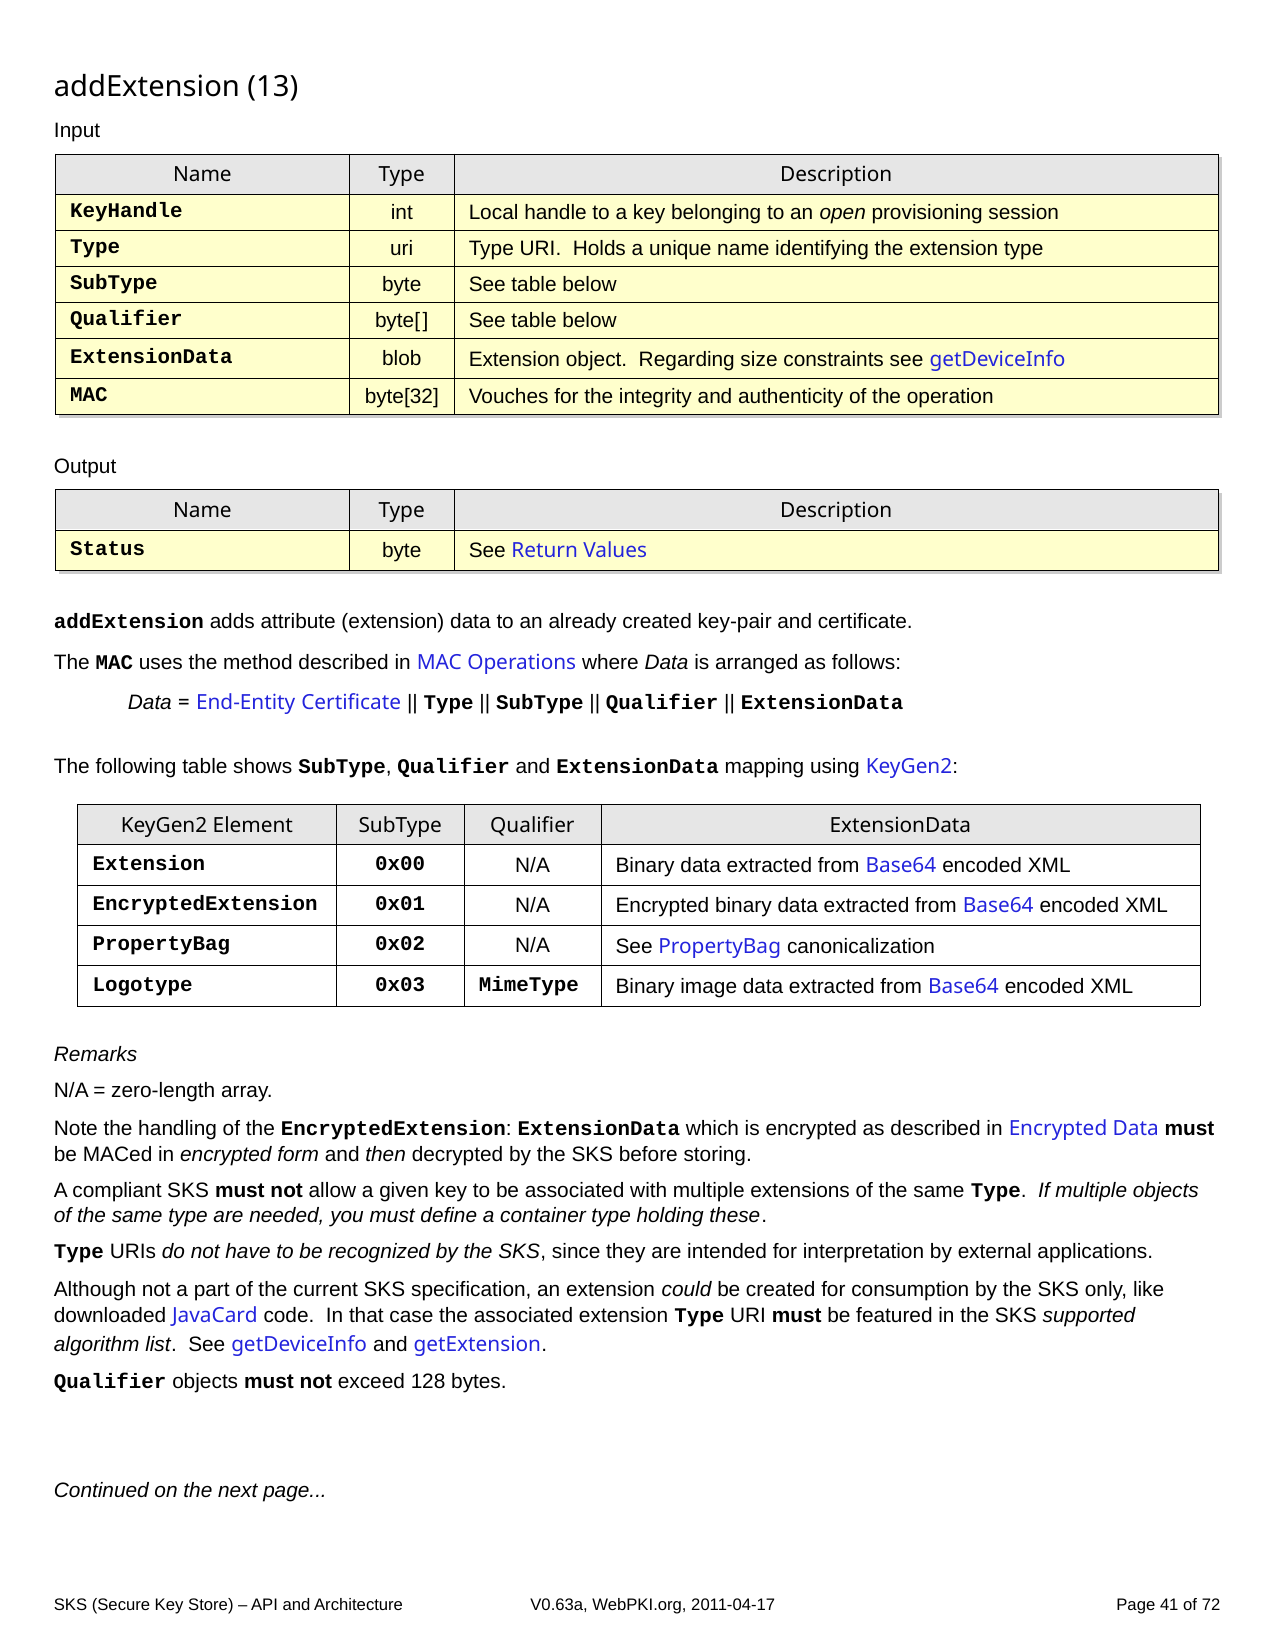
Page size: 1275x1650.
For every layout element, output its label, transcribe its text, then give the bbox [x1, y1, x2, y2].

table_cell uri [350, 231, 454, 266]
text Data = End-Entity Certificate || Type || SubType || Qualifier || ExtensionData [54, 687, 1221, 716]
table_cell Local handle to a key belonging to an open provisioning session [455, 195, 1218, 230]
table_cell Logotype [78, 966, 336, 1006]
text Remarks [54, 1042, 1221, 1066]
table_cell ExtensionData [56, 339, 349, 378]
table_cell int [350, 195, 454, 230]
table_cell N/A [465, 845, 601, 884]
table_cell See table below [455, 267, 1218, 302]
table_header Type [350, 490, 454, 529]
text addExtension adds attribute (extension) data to an already created key-pair and certificate. [54, 609, 1221, 635]
text Although not a part of the current SKS specification, an extension could be created for consumption by the SKS only, like downloaded JavaCard code. In that case the associated extension Type URI must be featured in the SKS supported algorithm list. See getDeviceInfo and getExtension. [54, 1277, 1221, 1357]
table_header Name [56, 155, 349, 194]
table_header Description [455, 490, 1218, 529]
text Note the handling of the EncryptedExtension: ExtensionData which is encrypted as described in Encrypted Data must be MACed in encrypted form and then decrypted by the SKS before storing. [54, 1113, 1221, 1166]
table_cell Type [56, 231, 349, 266]
text Input [54, 118, 1221, 142]
text The MAC uses the method described in MAC Operations where Data is arranged as follows: [54, 647, 1221, 676]
table_cell MAC [56, 379, 349, 414]
table_cell 0x01 [337, 886, 464, 925]
table_cell Vouches for the integrity and authenticity of the operation [455, 379, 1218, 414]
table_cell byte⁮[ ] [350, 303, 454, 338]
table_header ExtensionData [602, 805, 1200, 844]
text N/A = zero-length array. [54, 1077, 1221, 1101]
table_cell Qualifier [56, 303, 349, 338]
table_cell byte⁮[32] [350, 379, 454, 414]
table_header Qualifier [465, 805, 601, 844]
table_cell Encrypted binary data extracted from Base64 encoded XML [602, 886, 1200, 925]
table_cell KeyHandle [56, 195, 349, 230]
table_cell blob [350, 339, 454, 378]
table_cell Extension [78, 845, 336, 884]
table_cell SubType [56, 267, 349, 302]
text Qualifier objects must not exceed 128 bytes. [54, 1369, 1221, 1395]
table_cell byte [350, 531, 454, 570]
table_cell PropertyBag [78, 926, 336, 965]
table_header Name [56, 490, 349, 529]
table_cell See PropertyBag canonicalization [602, 926, 1200, 965]
table_cell MimeType [465, 966, 601, 1006]
text A compliant SKS must not allow a given key to be associated with multiple extensions of the same Type. If multiple objects of the same type are needed, you must define a container type holding these. [54, 1177, 1221, 1227]
table_cell Binary image data extracted from Base64 encoded XML [602, 966, 1200, 1006]
text Type URIs do not have to be recognized by the SKS, since they are intended for interpretation by external applications. [54, 1239, 1221, 1265]
table_cell N/A [465, 886, 601, 925]
table_cell 0x02 [337, 926, 464, 965]
table_header Type [350, 155, 454, 194]
table_header KeyGen2 Element [78, 805, 336, 844]
table_header SubType [337, 805, 464, 844]
table_cell Extension object. Regarding size constraints see getDeviceInfo [455, 339, 1218, 378]
table_header Description [455, 155, 1218, 194]
table_cell Type URI. Holds a unique name identifying the extension type [455, 231, 1218, 266]
table_cell Status [56, 531, 349, 570]
table_cell 0x00 [337, 845, 464, 884]
text Output [54, 453, 1221, 477]
text The following table shows SubType, Qualifier and ExtensionData mapping using KeyGen2: [54, 728, 1221, 804]
subtitle addExtension (13) [54, 66, 1221, 105]
table_cell EncryptedExtension [78, 886, 336, 925]
table_cell Binary data extracted from Base64 encoded XML [602, 845, 1200, 884]
table_cell N/A [465, 926, 601, 965]
table_cell See table below [455, 303, 1218, 338]
table_cell See Return Values [455, 531, 1218, 570]
text Continued on the next page... [54, 1478, 1221, 1502]
table_cell 0x03 [337, 966, 464, 1006]
table_cell byte [350, 267, 454, 302]
